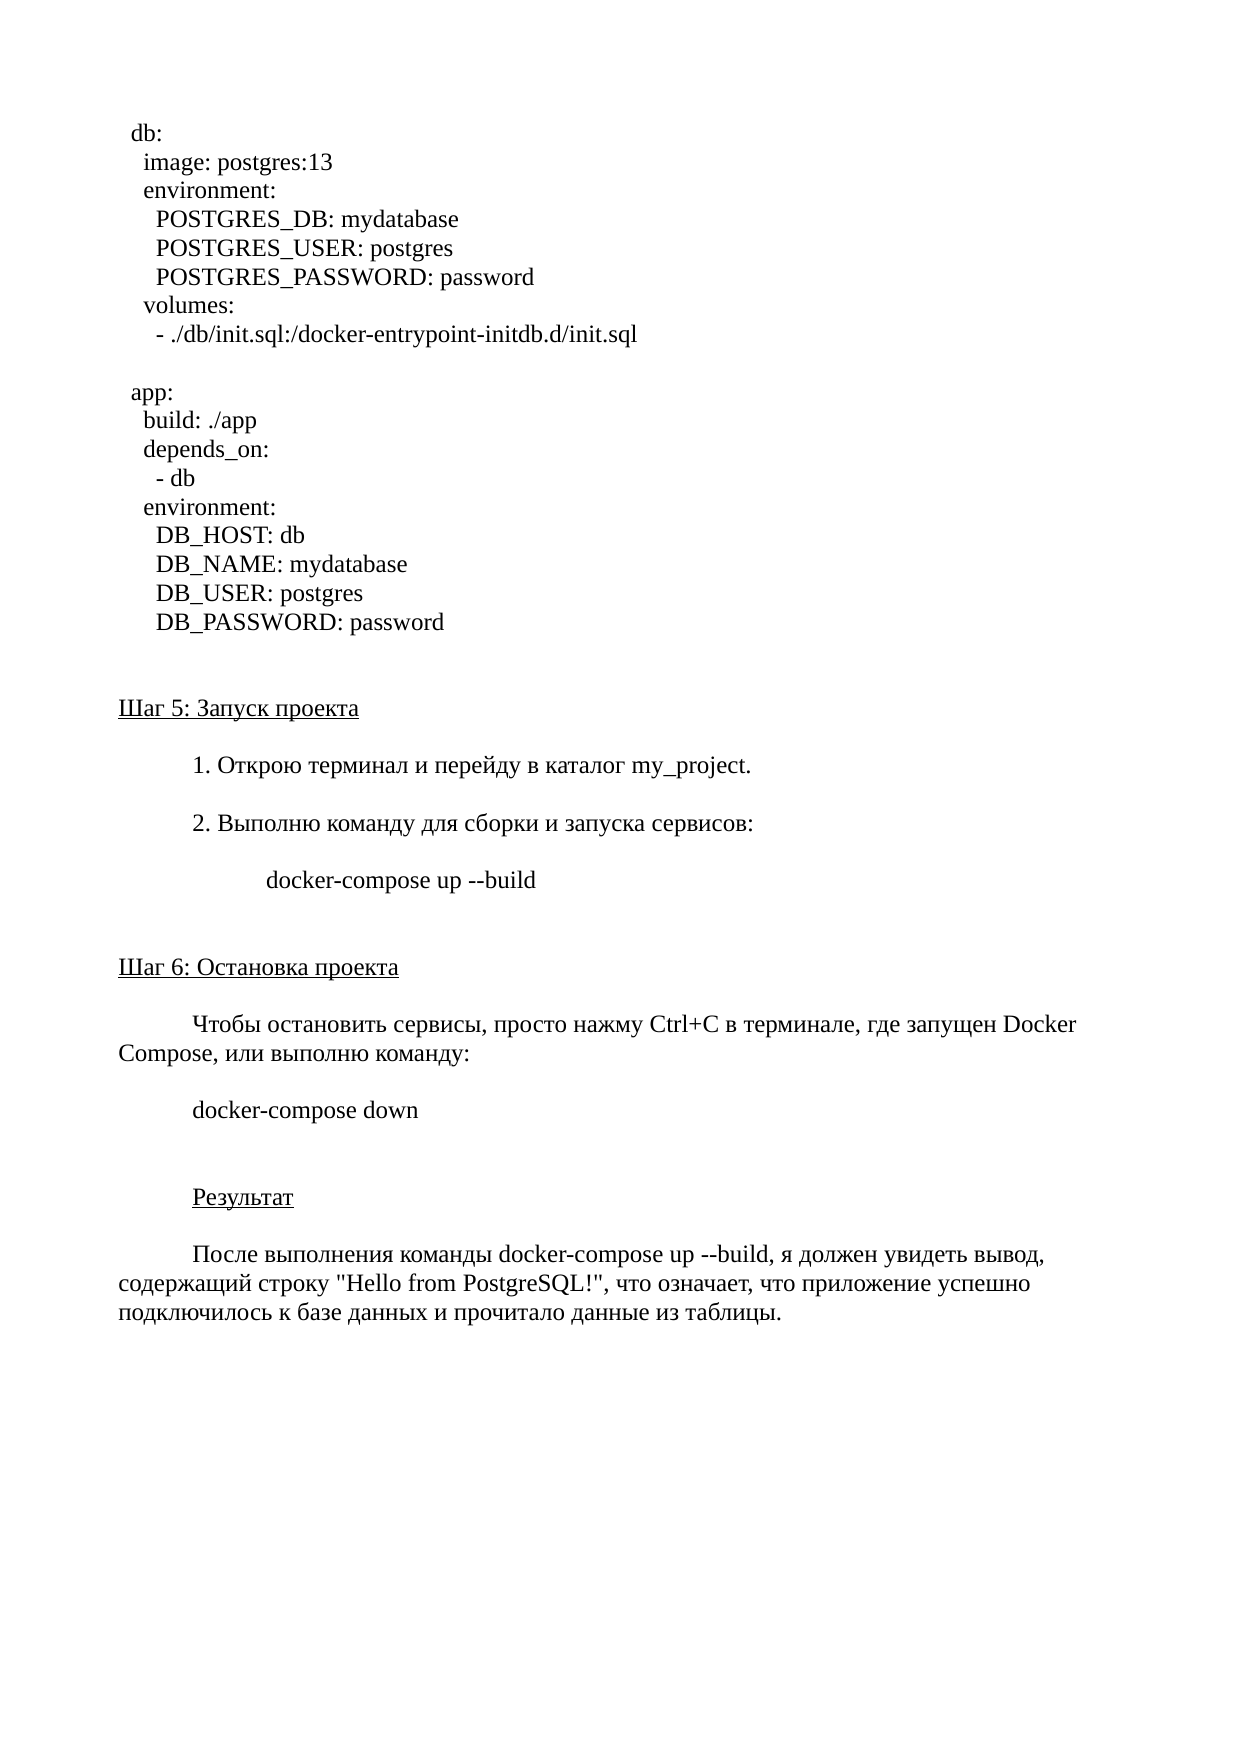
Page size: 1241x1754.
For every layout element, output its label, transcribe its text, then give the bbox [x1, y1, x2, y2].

text db: [118, 118, 1122, 147]
text volumes: [118, 291, 1122, 319]
text DB_PASSWORD: password [118, 607, 1122, 636]
text - ./db/init.sql:/docker-entrypoint-initdb.d/init.sql [118, 319, 1122, 348]
text Шаг 6: Остановка проекта [118, 952, 1122, 981]
text Результат [118, 1182, 1122, 1211]
text environment: [118, 176, 1122, 204]
text docker-compose up --build [118, 866, 1122, 894]
text build: ./app [118, 406, 1122, 434]
text docker-compose down [118, 1096, 1122, 1124]
text POSTGRES_PASSWORD: password [118, 262, 1122, 291]
text Чтобы остановить сервисы, просто нажму Ctrl+C в терминале, где запущен Docker Compose, или выполню команду: [118, 1009, 1122, 1067]
text environment: [118, 492, 1122, 521]
text DB_USER: postgres [118, 578, 1122, 607]
text DB_HOST: db [118, 521, 1122, 549]
text POSTGRES_DB: mydatabase [118, 204, 1122, 233]
text Шаг 5: Запуск проекта [118, 693, 1122, 722]
text 2. Выполню команду для сборки и запуска сервисов: [118, 808, 1122, 837]
text После выполнения команды docker-compose up --build, я должен увидеть вывод, содержащий строку "Hello from PostgreSQL!", что означает, что приложение успешно подключилось к базе данных и прочитало данные из таблицы. [118, 1239, 1122, 1326]
text POSTGRES_USER: postgres [118, 233, 1122, 262]
text - db [118, 463, 1122, 492]
text DB_NAME: mydatabase [118, 549, 1122, 578]
text depends_on: [118, 434, 1122, 463]
text image: postgres:13 [118, 147, 1122, 176]
text 1. Открою терминал и перейду в каталог my_project. [118, 751, 1122, 779]
text app: [118, 377, 1122, 406]
